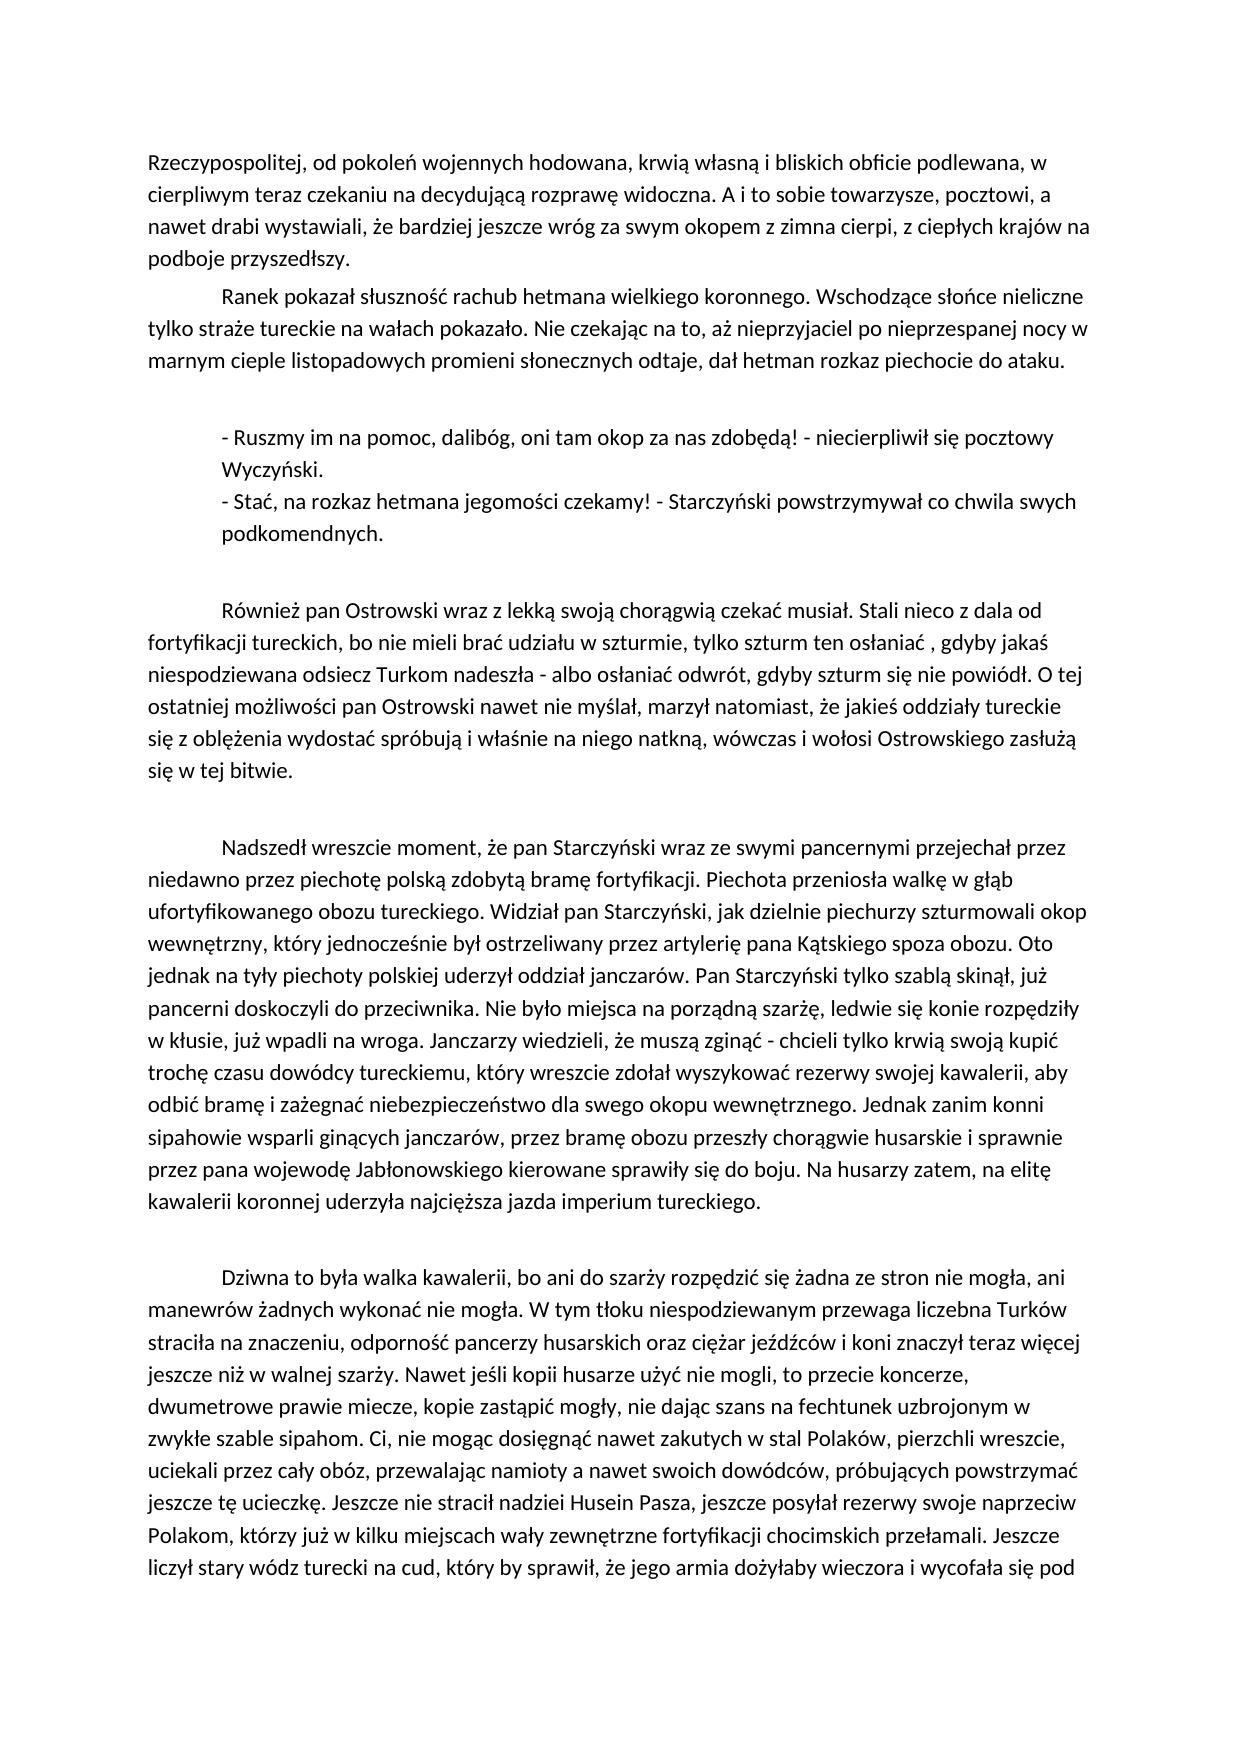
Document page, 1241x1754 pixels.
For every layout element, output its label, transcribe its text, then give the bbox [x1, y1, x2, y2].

text - Ruszmy im na pomoc, dalibóg, oni tam okop za nas zdobędą! - niecierpliwił się pocztowy Wyczyński. [221, 423, 1093, 483]
text Dziwna to była walka kawalerii, bo ani do szarży rozpędzić się żadna ze stron nie mogła, ani manewrów żadnych wykonać nie mogła. W tym tłoku niespodziewanym przewaga liczebna Turków straciła na znaczeniu, odporność pancerzy husarskich oraz ciężar jeźdźców i koni znaczył teraz więcej jeszcze niż w walnej szarży. Nawet jeśli kopii husarze użyć nie mogli, to przecie koncerze, dwumetrowe prawie miecze, kopie zastąpić mogły, nie dając szans na fechtunek uzbrojonym w zwykłe szable sipahom. Ci, nie mogąc dosięgnąć nawet zakutych w stal Polaków, pierzchli wreszcie, uciekali przez cały obóz, przewalając namioty a nawet swoich dowódców, próbujących powstrzymać jeszcze tę ucieczkę. Jeszcze nie stracił nadziei Husein Pasza, jeszcze posyłał rezerwy swoje naprzeciw Polakom, którzy już w kilku miejscach wały zewnętrzne fortyfikacji chocimskich przełamali. Jeszcze liczył stary wódz turecki na cud, który by sprawił, że jego armia dożyłaby wieczora i wycofała się pod [148, 1263, 1093, 1581]
text Ranek pokazał słuszność rachub hetmana wielkiego koronnego. Wschodzące słońce nieliczne tylko straże tureckie na wałach pokazało. Nie czekając na to, aż nieprzyjaciel po nieprzespanej nocy w marnym cieple listopadowych promieni słonecznych odtaje, dał hetman rozkaz piechocie do ataku. [148, 282, 1093, 375]
text - Stać, na rozkaz hetmana jegomości czekamy! - Starczyński powstrzymywał co chwila swych podkomendnych. [221, 487, 1093, 547]
text Rzeczypospolitej, od pokoleń wojennych hodowana, krwią własną i bliskich obficie podlewana, w cierpliwym teraz czekaniu na decydującą rozprawę widoczna. A i to sobie towarzysze, pocztowi, a nawet drabi wystawiali, że bardziej jeszcze wróg za swym okopem z zimna cierpi, z ciepłych krajów na podboje przyszedłszy. [148, 148, 1093, 272]
text Nadszedł wreszcie moment, że pan Starczyński wraz ze swymi pancernymi przejechał przez niedawno przez piechotę polską zdobytą bramę fortyfikacji. Piechota przeniosła walkę w głąb ufortyfikowanego obozu tureckiego. Widział pan Starczyński, jak dzielnie piechurzy szturmowali okop wewnętrzny, który jednocześnie był ostrzeliwany przez artylerię pana Kątskiego spoza obozu. Oto jednak na tyły piechoty polskiej uderzył oddział janczarów. Pan Starczyński tylko szablą skinął, już pancerni doskoczyli do przeciwnika. Nie było miejsca na porządną szarżę, ledwie się konie rozpędziły w kłusie, już wpadli na wroga. Janczarzy wiedzieli, że muszą zginąć - chcieli tylko krwią swoją kupić trochę czasu dowódcy tureckiemu, który wreszcie zdołał wyszykować rezerwy swojej kawalerii, aby odbić bramę i zażegnać niebezpieczeństwo dla swego okopu wewnętrznego. Jednak zanim konni sipahowie wsparli ginących janczarów, przez bramę obozu przeszły chorągwie husarskie i sprawnie przez pana wojewodę Jabłonowskiego kierowane sprawiły się do boju. Na husarzy zatem, na elitę kawalerii koronnej uderzyła najcięższa jazda imperium tureckiego. [148, 833, 1093, 1215]
text Również pan Ostrowski wraz z lekką swoją chorągwią czekać musiał. Stali nieco z dala od fortyfikacji tureckich, bo nie mieli brać udziału w szturmie, tylko szturm ten osłaniać , gdyby jakaś niespodziewana odsiecz Turkom nadeszła - albo osłaniać odwrót, gdyby szturm się nie powiódł. O tej ostatniej możliwości pan Ostrowski nawet nie myślał, marzył natomiast, że jakieś oddziały tureckie się z oblężenia wydostać spróbują i właśnie na niego natkną, wówczas i wołosi Ostrowskiego zasłużą się w tej bitwie. [148, 596, 1093, 785]
